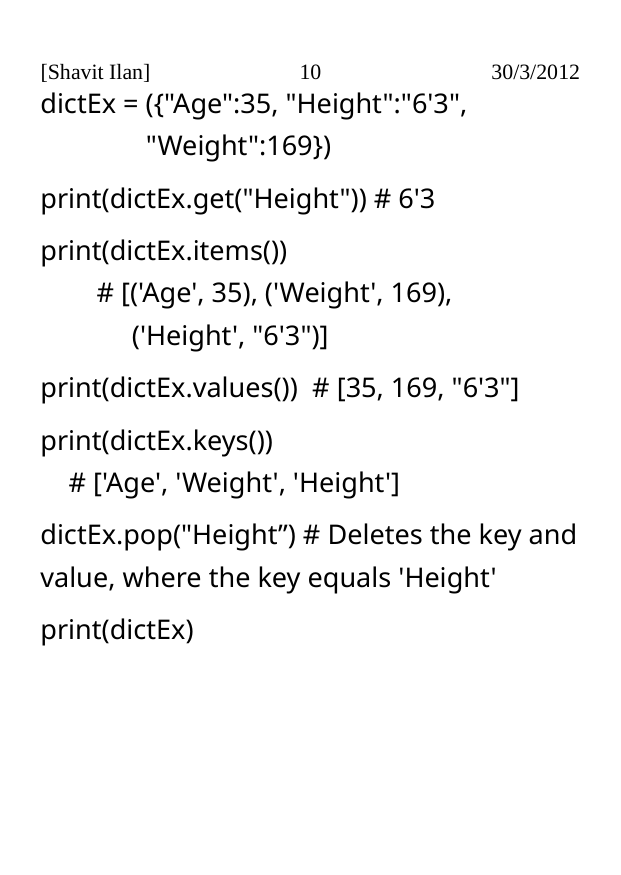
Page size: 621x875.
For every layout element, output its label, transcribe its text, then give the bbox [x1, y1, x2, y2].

text dictEx.pop("Height”) # Deletes the key and value, where the key equals 'Height' [40, 516, 580, 595]
text print(dictEx.keys()) # ['Age', 'Weight', 'Height'] [40, 421, 580, 500]
text print(dictEx) [40, 611, 580, 690]
text print(dictEx.values()) # [35, 169, "6'3"] [40, 369, 580, 406]
text print(dictEx.items()) # [('Age', 35), ('Weight', 169), ('Height', "6'3")] [40, 231, 580, 353]
text dictEx = ({"Age":35, "Height":"6'3", "Weight":169}) [40, 84, 580, 163]
text print(dictEx.get("Height")) # 6'3 [40, 179, 580, 216]
